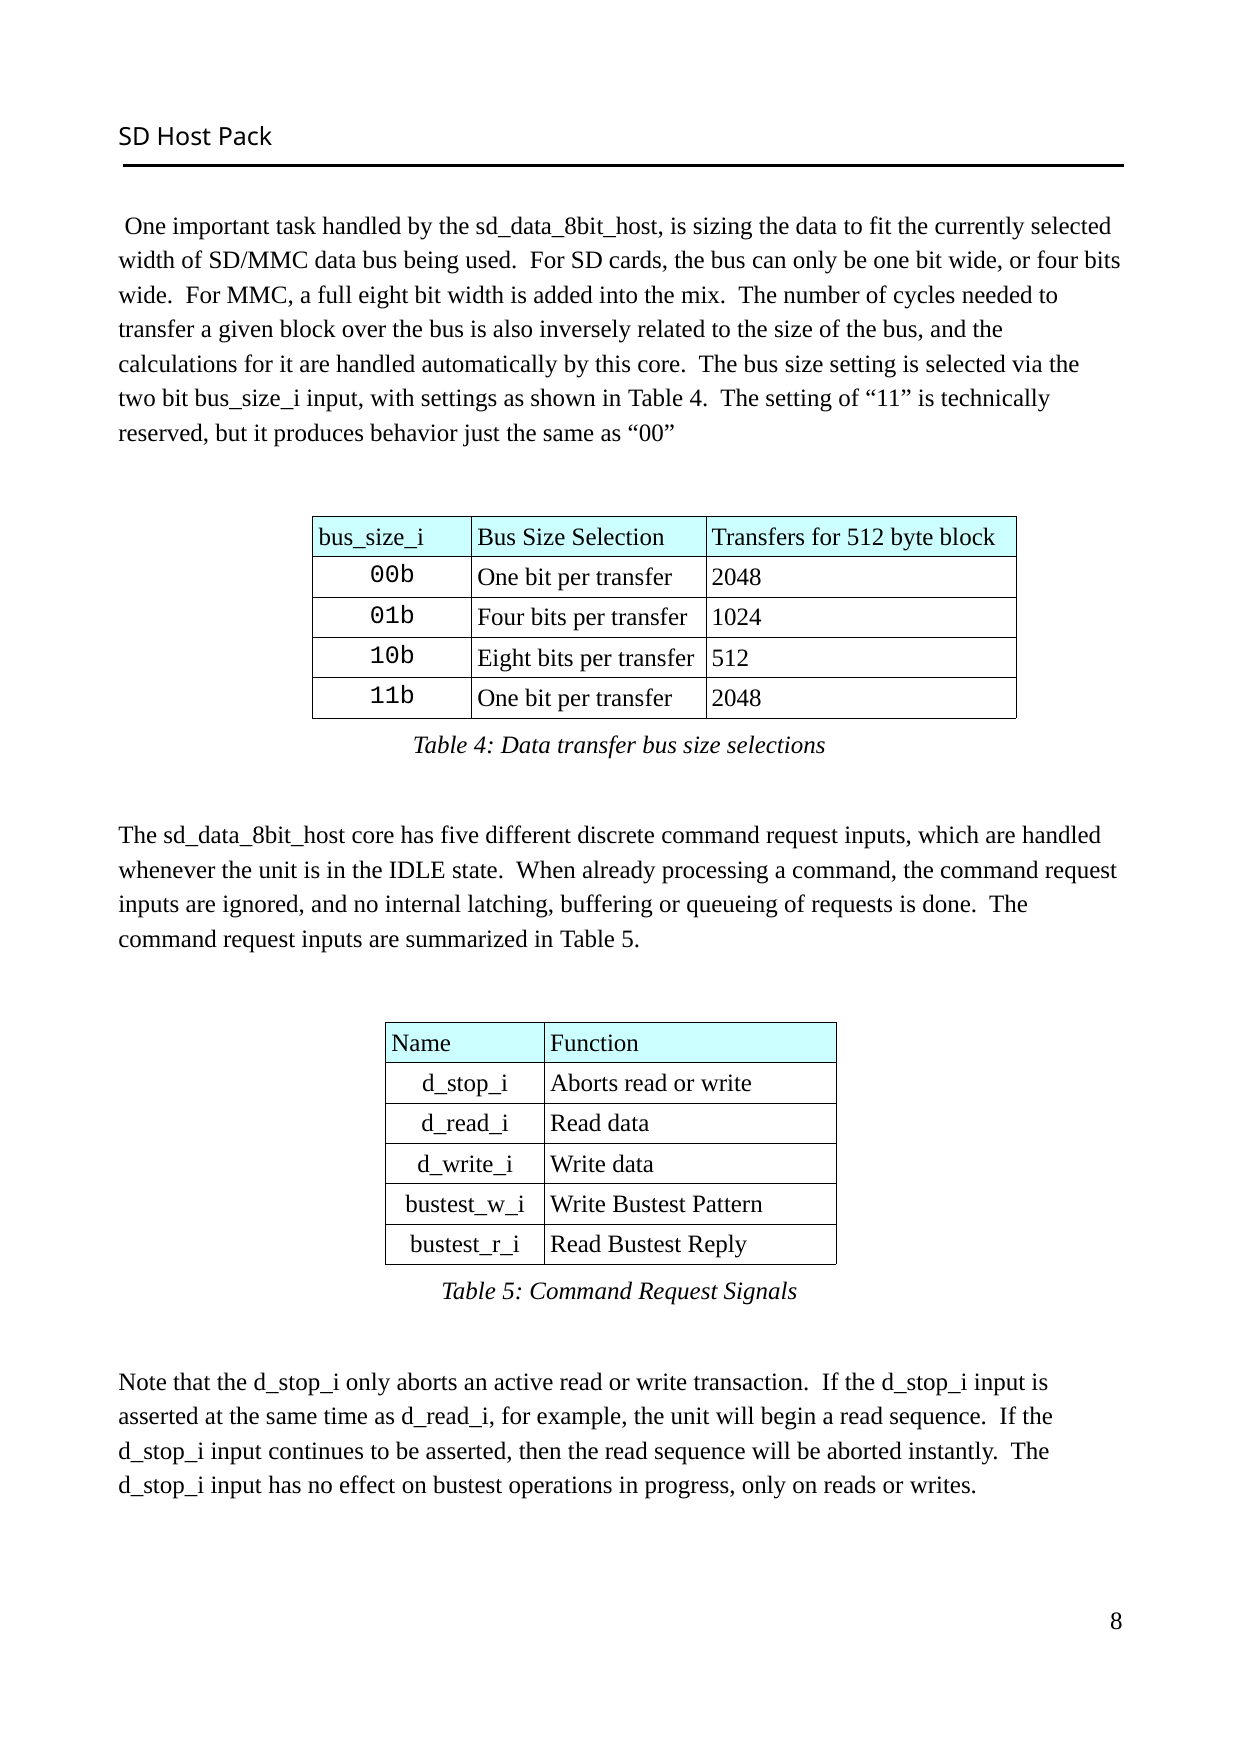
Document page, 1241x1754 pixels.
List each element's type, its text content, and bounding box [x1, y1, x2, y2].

table_cell d_write_i [386, 1144, 544, 1183]
table_header Transfers for 512 byte block [707, 517, 1016, 556]
table_cell 2048 [707, 557, 1016, 597]
table_cell 11b [313, 678, 471, 717]
text The sd_data_8bit_host core has five different discrete command request inputs, which are handled whenever the unit is in the IDLE state. When already processing a command, the command request inputs are ignored, and no internal latching, buffering or queueing of requests is done. The command request inputs are summarized in Table 5. [118, 820, 1122, 953]
table_cell 1024 [707, 598, 1016, 637]
text One important task handled by the sd_data_8bit_host, is sizing the data to fit the currently selected width of SD/MMC data bus being used. For SD cards, the bus can only be one bit wide, or four bits wide. For MMC, a full eight bit width is added into the mix. The number of cycles needed to transfer a given block over the bus is also inversely related to the size of the bus, and the calculations for it are handled automatically by this core. The bus size setting is selected via the two bit bus_size_i input, with settings as shown in Table 4. The setting of “11” is technically reserved, but it produces behavior just the same as “00” [118, 211, 1122, 447]
table_cell bustest_r_i [386, 1225, 544, 1264]
table_cell d_stop_i [386, 1063, 544, 1103]
table_cell 00b [313, 557, 471, 597]
text Table 5: Command Request Signals [118, 1276, 1122, 1305]
table_cell Write Bustest Pattern [545, 1184, 836, 1223]
table_cell Four bits per transfer [472, 598, 706, 637]
table_cell Read Bustest Reply [545, 1225, 836, 1264]
table_cell 10b [313, 638, 471, 677]
table_cell One bit per transfer [472, 557, 706, 597]
table_cell 512 [707, 638, 1016, 677]
table_cell d_read_i [386, 1104, 544, 1143]
table_cell 01b [313, 598, 471, 637]
table_cell Read data [545, 1104, 836, 1143]
table_cell One bit per transfer [472, 678, 706, 717]
table_header bus_size_i [313, 517, 471, 556]
table_cell Write data [545, 1144, 836, 1183]
text Note that the d_stop_i only aborts an active read or write transaction. If the d_stop_i input is asserted at the same time as d_read_i, for example, the unit will begin a read sequence. If the d_stop_i input continues to be asserted, then the read sequence will be aborted instantly. The d_stop_i input has no effect on bustest operations in progress, only on reads or writes. [118, 1367, 1122, 1499]
table_header Function [545, 1023, 836, 1062]
table_cell bustest_w_i [386, 1184, 544, 1223]
text Table 4: Data transfer bus size selections [118, 730, 1122, 759]
table_header Bus Size Selection [472, 517, 706, 556]
table_cell Eight bits per transfer [472, 638, 706, 677]
table_header Name [386, 1023, 544, 1062]
table_cell 2048 [707, 678, 1016, 717]
table_cell Aborts read or write [545, 1063, 836, 1103]
